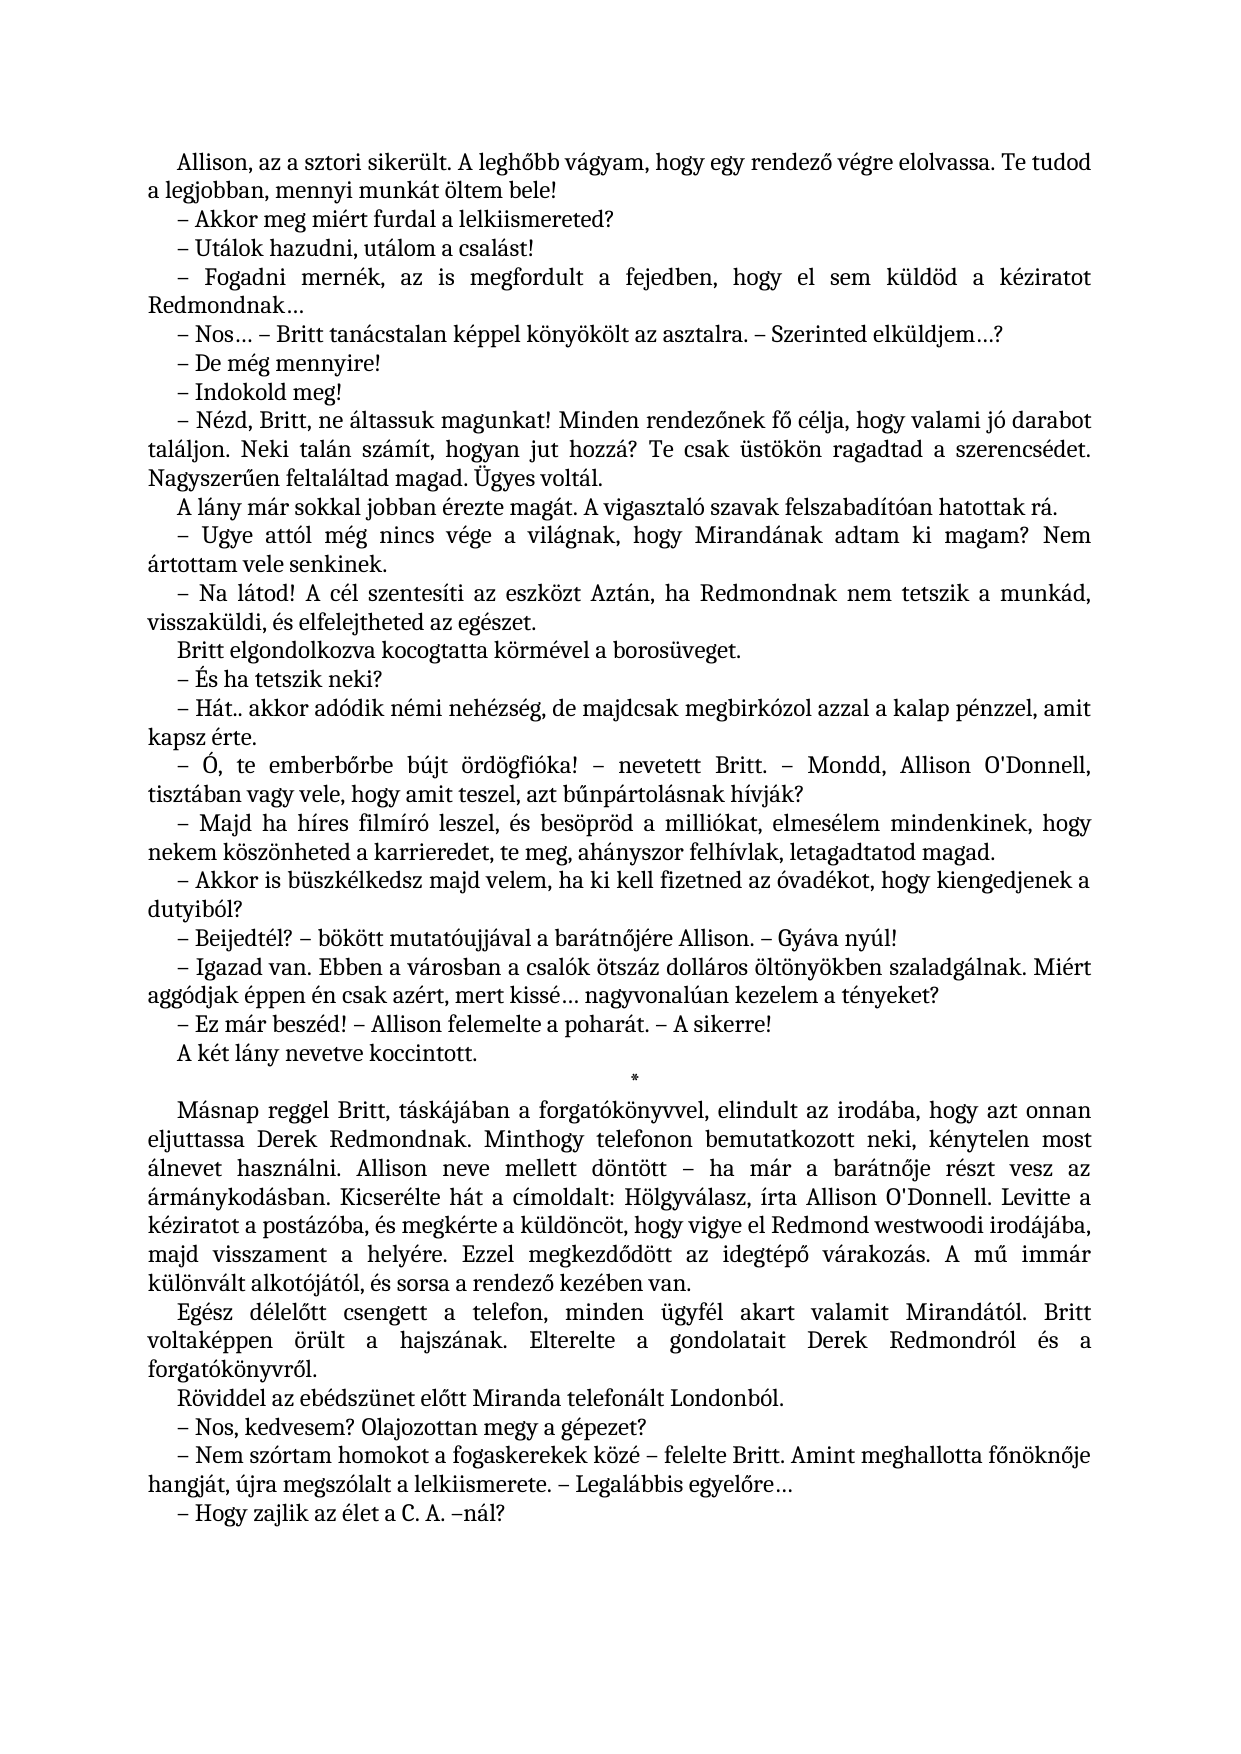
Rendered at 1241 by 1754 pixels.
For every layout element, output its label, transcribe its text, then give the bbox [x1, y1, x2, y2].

text – Hát.. akkor adódik némi nehézség, de majdcsak megbirkózol azzal a kalap pénzzel, amit kapsz érte. [148, 694, 1093, 751]
text – Beijedtél? – bökött mutatóujjával a barátnőjére Allison. – Gyáva nyúl! [148, 924, 1093, 953]
text – Na látod! A cél szentesíti az eszközt Aztán, ha Redmondnak nem tetszik a munkád, visszaküldi, és elfelejtheted az egészet. [148, 579, 1093, 636]
text – Ó, te emberbőrbe bújt ördögfióka! – nevetett Britt. – Mondd, Allison O'Donnell, tisztában vagy vele, hogy amit teszel, azt bűnpártolásnak hívják? [148, 751, 1093, 809]
text A két lány nevetve koccintott. [148, 1039, 1093, 1068]
text – Akkor is büszkélkedsz majd velem, ha ki kell fizetned az óvadékot, hogy kiengedjenek a dutyiból? [148, 866, 1093, 924]
text – Akkor meg miért furdal a lelkiismereted? [148, 205, 1093, 234]
text Egész délelőtt csengett a telefon, minden ügyfél akart valamit Mirandától. Britt voltaképpen örült a hajszának. Elterelte a gondolatait Derek Redmondról és a forgatókönyvről. [148, 1298, 1093, 1384]
text Allison, az a sztori sikerült. A leghőbb vágyam, hogy egy rendező végre elolvassa. Te tudod a legjobban, mennyi munkát öltem bele! [148, 148, 1093, 205]
text – Majd ha híres filmíró leszel, és besöpröd a milliókat, elmesélem mindenkinek, hogy nekem köszönheted a karrieredet, te meg, ahányszor felhívlak, letagadtatod magad. [148, 809, 1093, 866]
text – Indokold meg! [148, 378, 1093, 406]
text A lány már sokkal jobban érezte magát. A vigasztaló szavak felszabadítóan hatottak rá. [148, 493, 1093, 521]
text – És ha tetszik neki? [148, 665, 1093, 694]
text – Fogadni mernék, az is megfordult a fejedben, hogy el sem küldöd a kéziratot Redmondnak… [148, 263, 1093, 320]
text – De még mennyire! [148, 349, 1093, 378]
text Britt elgondolkozva kocogtatta körmével a borosüveget. [148, 636, 1093, 665]
text – Ugye attól még nincs vége a világnak, hogy Mirandának adtam ki magam? Nem ártottam vele senkinek. [148, 521, 1093, 579]
text Röviddel az ebédszünet előtt Miranda telefonált Londonból. [148, 1384, 1093, 1413]
text – Nos, kedvesem? Olajozottan megy a gépezet? [148, 1413, 1093, 1441]
text * [148, 1068, 1093, 1096]
text Másnap reggel Britt, táskájában a forgatókönyvvel, elindult az irodába, hogy azt onnan eljuttassa Derek Redmondnak. Minthogy telefonon bemutatkozott neki, kénytelen most álnevet használni. Allison neve mellett döntött – ha már a barátnője részt vesz az ármánykodásban. Kicserélte hát a címoldalt: Hölgyválasz, írta Allison O'Donnell. Levitte a kéziratot a postázóba, és megkérte a küldöncöt, hogy vigye el Redmond westwoodi irodájába, majd visszament a helyére. Ezzel megkezdődött az idegtépő várakozás. A mű immár különvált alkotójától, és sorsa a rendező kezében van. [148, 1096, 1093, 1298]
text – Hogy zajlik az élet a C. A. –nál? [148, 1499, 1093, 1528]
text – Nos… – Britt tanácstalan képpel könyökölt az asztalra. – Szerinted elküldjem…? [148, 320, 1093, 349]
text – Igazad van. Ebben a városban a csalók ötszáz dolláros öltönyökben szaladgálnak. Miért aggódjak éppen én csak azért, mert kissé… nagyvonalúan kezelem a tényeket? [148, 953, 1093, 1010]
text – Ez már beszéd! – Allison felemelte a poharát. – A sikerre! [148, 1010, 1093, 1039]
text – Nézd, Britt, ne áltassuk magunkat! Minden rendezőnek fő célja, hogy valami jó darabot találjon. Neki talán számít, hogyan jut hozzá? Te csak üstökön ragadtad a szerencsédet. Nagyszerűen feltaláltad magad. Ügyes voltál. [148, 406, 1093, 493]
text – Utálok hazudni, utálom a csalást! [148, 234, 1093, 263]
text – Nem szórtam homokot a fogaskerekek közé – felelte Britt. Amint meghallotta főnöknője hangját, újra megszólalt a lelkiismerete. – Legalábbis egyelőre… [148, 1441, 1093, 1499]
